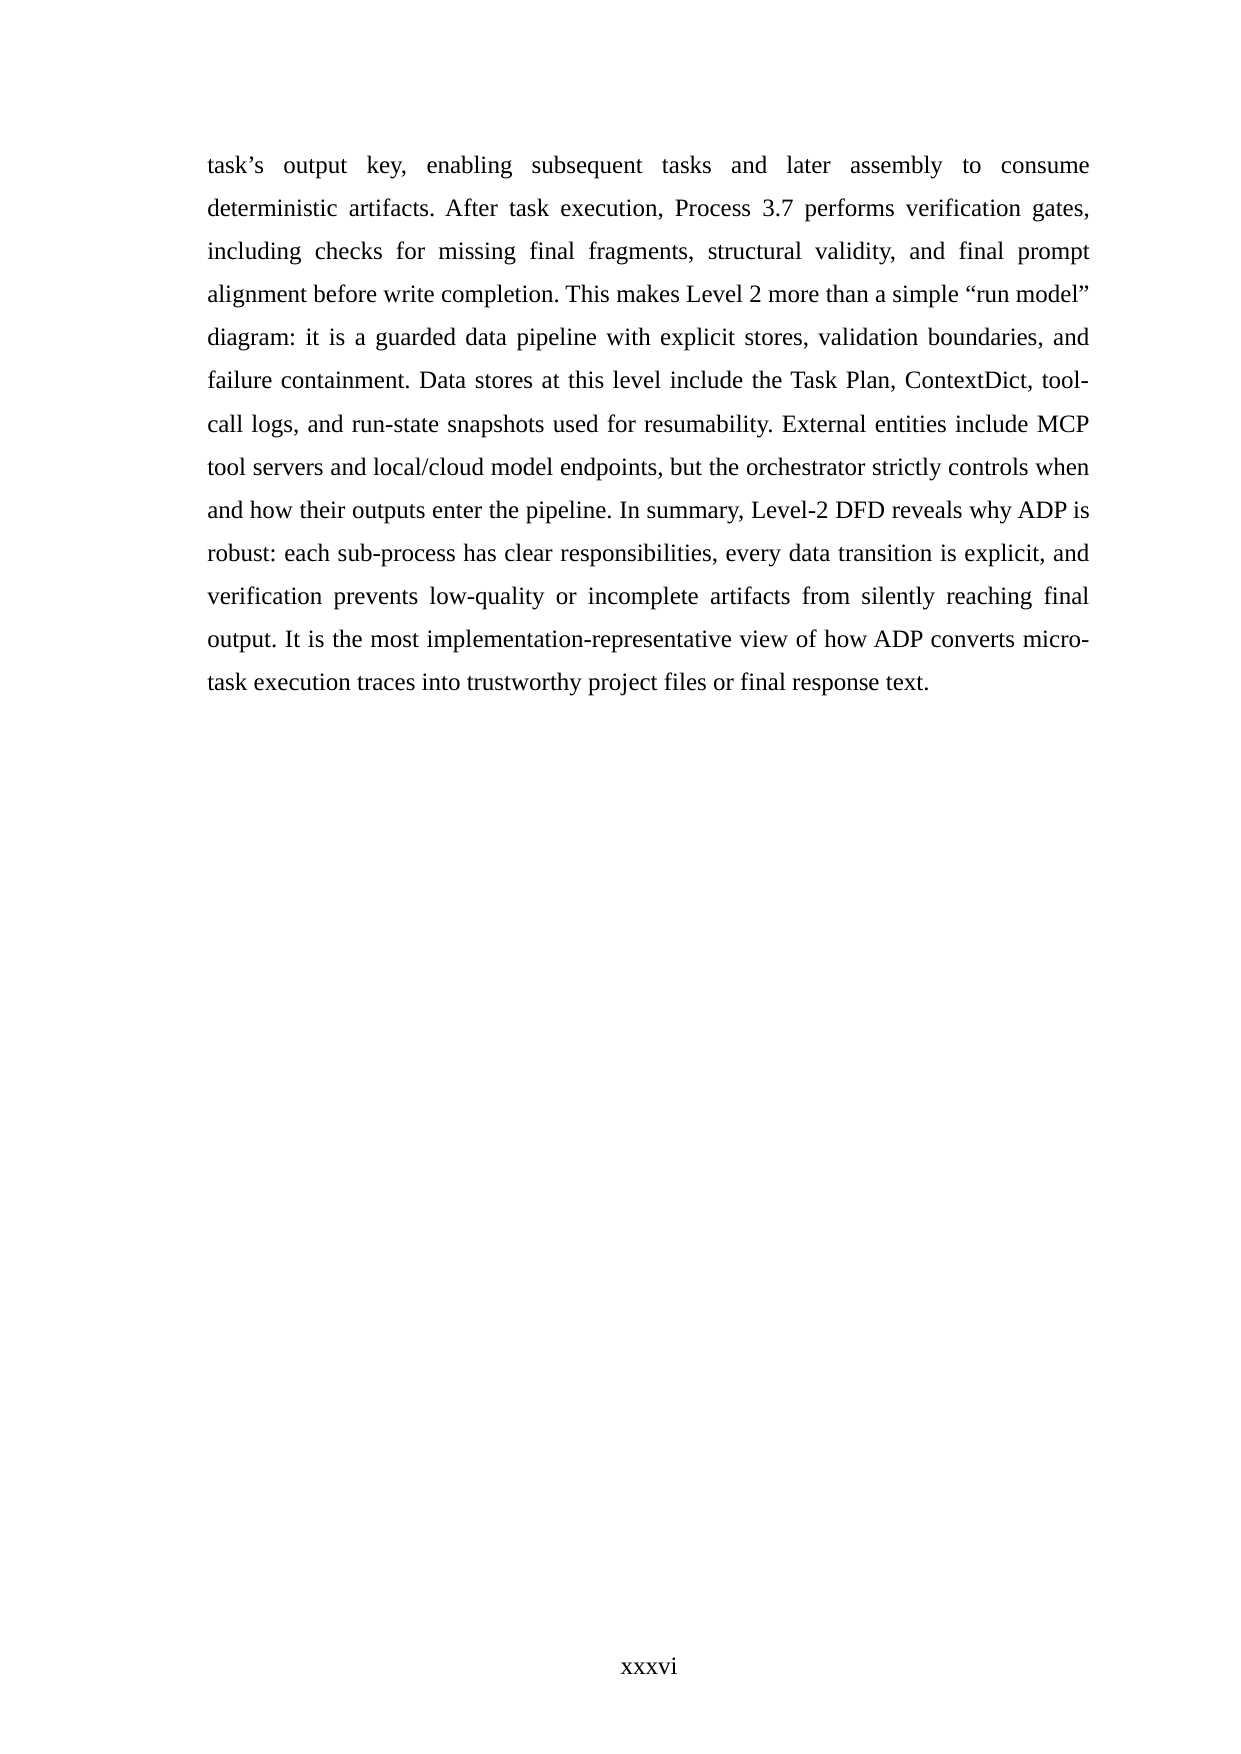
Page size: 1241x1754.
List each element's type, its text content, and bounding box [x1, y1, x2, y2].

text task’s output key, enabling subsequent tasks and later assembly to consume deterministic artifacts. After task execution, Process 3.7 performs verification gates, including checks for missing final fragments, structural validity, and final prompt alignment before write completion. This makes Level 2 more than a simple “run model” diagram: it is a guarded data pipeline with explicit stores, validation boundaries, and failure containment. Data stores at this level include the Task Plan, ContextDict, tool-call logs, and run-state snapshots used for resumability. External entities include MCP tool servers and local/cloud model endpoints, but the orchestrator strictly controls when and how their outputs enter the pipeline. In summary, Level-2 DFD reveals why ADP is robust: each sub-process has clear responsibilities, every data transition is explicit, and verification prevents low-quality or incomplete artifacts from silently reaching final output. It is the most implementation-representative view of how ADP converts micro-task execution traces into trustworthy project files or final response text. [207, 150, 1091, 696]
